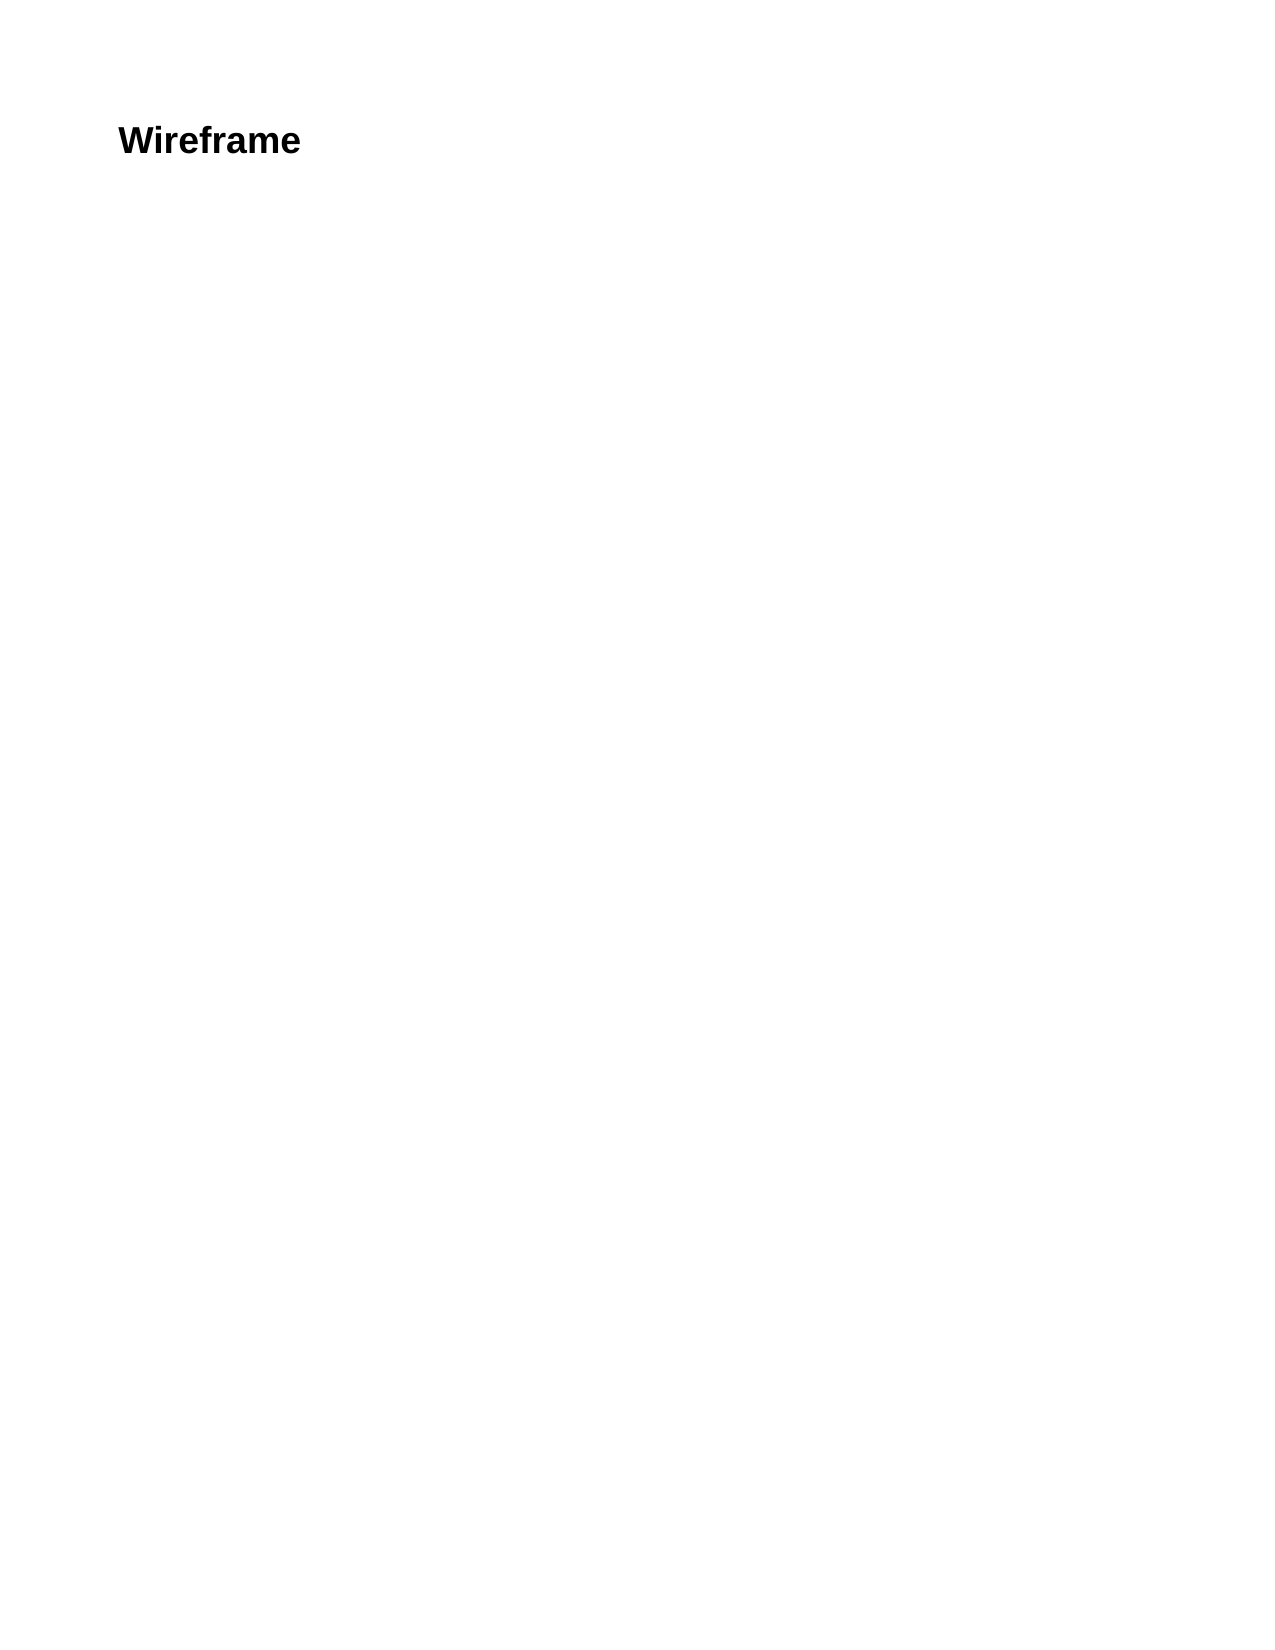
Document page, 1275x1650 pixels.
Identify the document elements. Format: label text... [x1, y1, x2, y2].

subtitle Wireframe [118, 118, 1157, 161]
